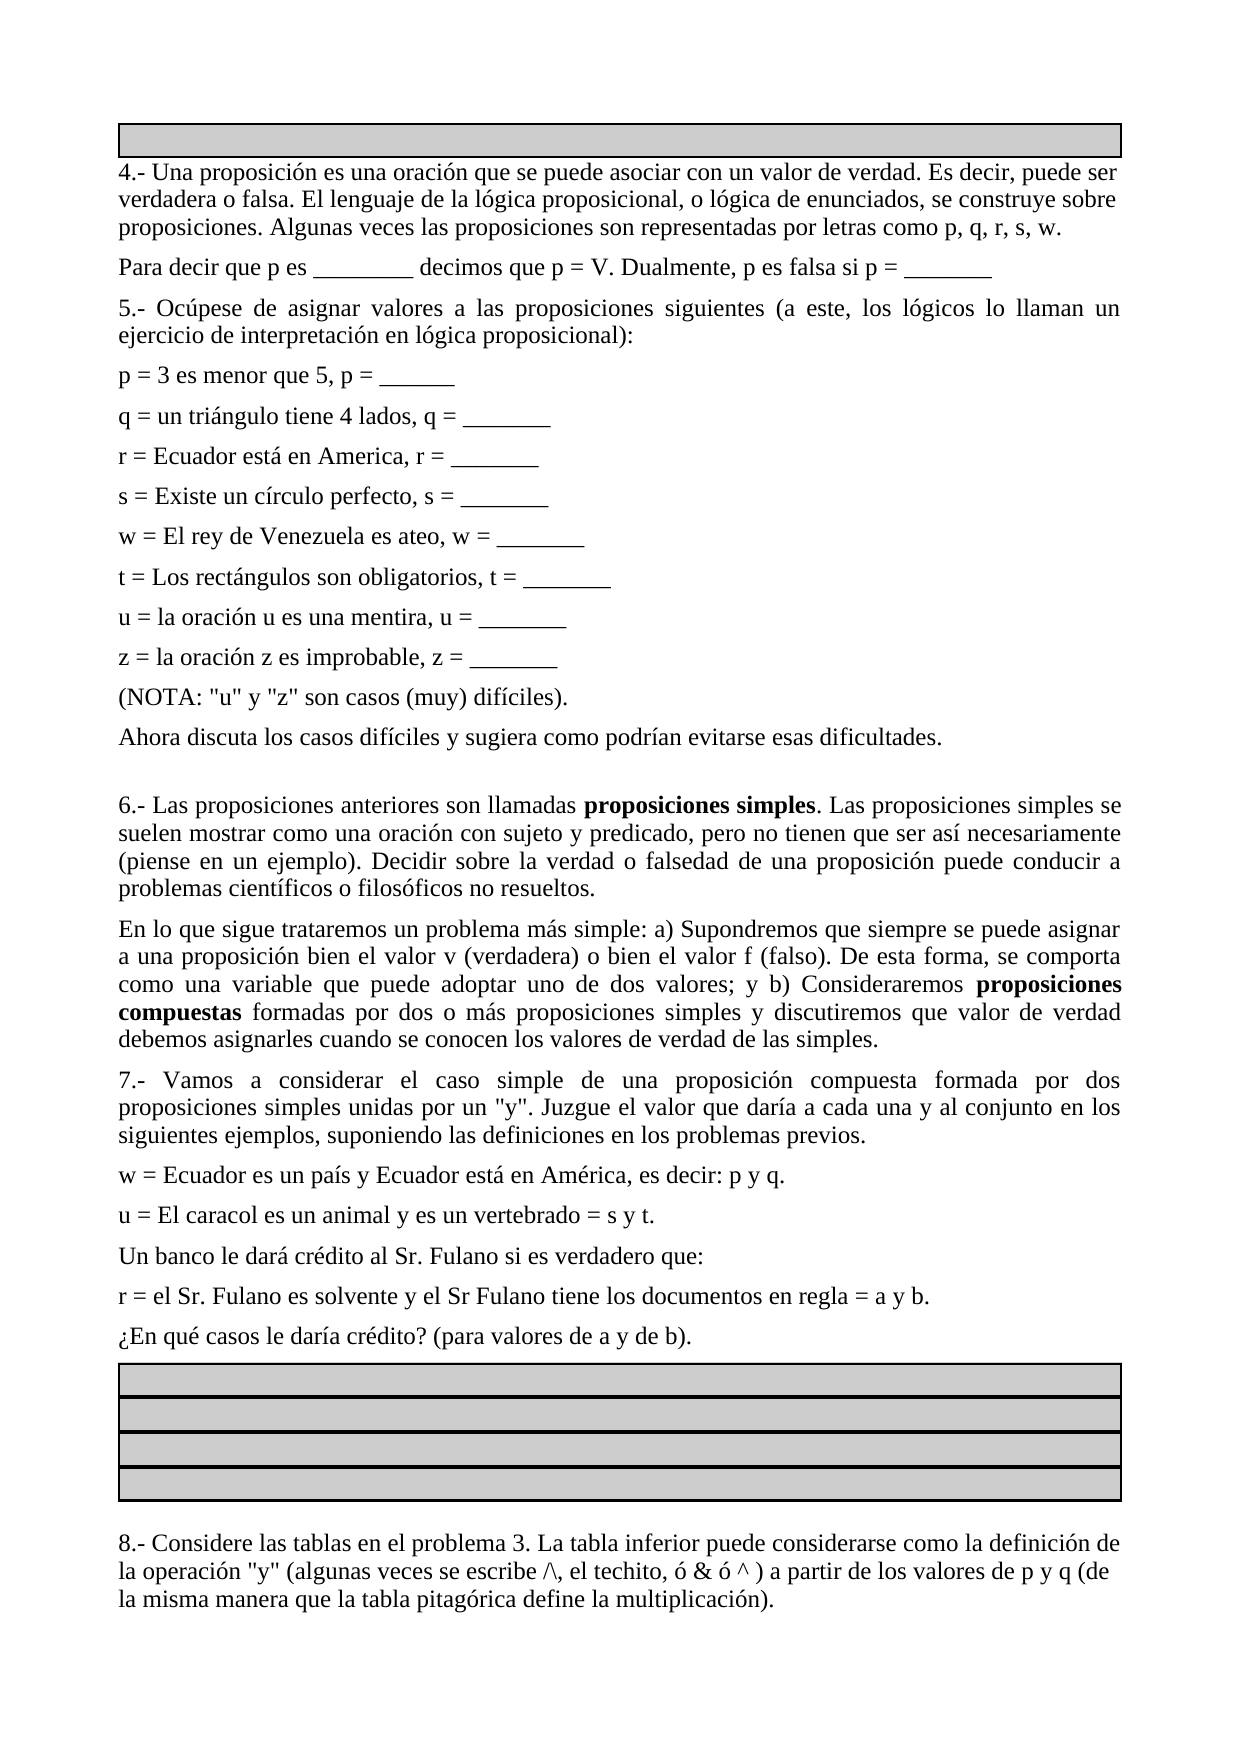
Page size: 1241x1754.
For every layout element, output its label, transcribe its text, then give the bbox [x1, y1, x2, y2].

text r = Ecuador está en America, r = _______ [118, 442, 1122, 470]
text w = Ecuador es un país y Ecuador está en América, es decir: p y q. [118, 1161, 1122, 1189]
text En lo que sigue trataremos un problema más simple: a) Supondremos que siempre se puede asignar a una proposición bien el valor v (verdadera) o bien el valor f (falso). De esta forma, se comporta como una variable que puede adoptar uno de dos valores; y b) Consideraremos proposiciones compuestas formadas por dos o más proposiciones simples y discutiremos que valor de verdad debemos asignarles cuando se conocen los valores de verdad de las simples. [118, 915, 1122, 1053]
text Para decir que p es ________ decimos que p = V. Dualmente, p es falsa si p = _______ [118, 253, 1122, 281]
text 4.- Una proposición es una oración que se puede asociar con un valor de verdad. Es decir, puede ser verdadera o falsa. El lenguaje de la lógica proposicional, o lógica de enunciados, se construye sobre proposiciones. Algunas veces las proposiciones son representadas por letras como p, q, r, s, w. [118, 158, 1122, 241]
text u = la oración u es una mentira, u = _______ [118, 603, 1122, 631]
text t = Los rectángulos son obligatorios, t = _______ [118, 563, 1122, 590]
text w = El rey de Venezuela es ateo, w = _______ [118, 522, 1122, 550]
text q = un triángulo tiene 4 lados, q = _______ [118, 402, 1122, 429]
text 8.- Considere las tablas en el problema 3. La tabla inferior puede considerarse como la definición de la operación "y" (algunas veces se escribe /\, el techito, ó & ó ^ ) a partir de los valores de p y q (de la misma manera que la tabla pitagórica define la multiplicación). [118, 1502, 1122, 1612]
text r = el Sr. Fulano es solvente y el Sr Fulano tiene los documentos en regla = a y b. [118, 1282, 1122, 1310]
text 7.- Vamos a considerar el caso simple de una proposición compuesta formada por dos proposiciones simples unidas por un "y". Juzgue el valor que daría a cada una y al conjunto en los siguientes ejemplos, suponiendo las definiciones en los problemas previos. [118, 1066, 1122, 1149]
text 6.- Las proposiciones anteriores son llamadas proposiciones simples. Las proposiciones simples se suelen mostrar como una oración con sujeto y predicado, pero no tienen que ser así necesariamente (piense en un ejemplo). Decidir sobre la verdad o falsedad de una proposición puede conducir a problemas científicos o filosóficos no resueltos. [118, 764, 1122, 902]
text u = El caracol es un animal y es un vertebrado = s y t. [118, 1202, 1122, 1229]
text p = 3 es menor que 5, p = ______ [118, 362, 1122, 389]
text (NOTA: "u" y "z" son casos (muy) difíciles). [118, 683, 1122, 711]
text s = Existe un círculo perfecto, s = _______ [118, 482, 1122, 510]
text Ahora discuta los casos difíciles y sugiera como podrían evitarse esas dificultades. [118, 723, 1122, 751]
text z = la oración z es improbable, z = _______ [118, 643, 1122, 671]
text 5.- Ocúpese de asignar valores a las proposiciones siguientes (a este, los lógicos lo llaman un ejercicio de interpretación en lógica proposicional): [118, 294, 1122, 349]
text Un banco le dará crédito al Sr. Fulano si es verdadero que: [118, 1242, 1122, 1269]
text ¿En qué casos le daría crédito? (para valores de a y de b). [118, 1322, 1122, 1350]
